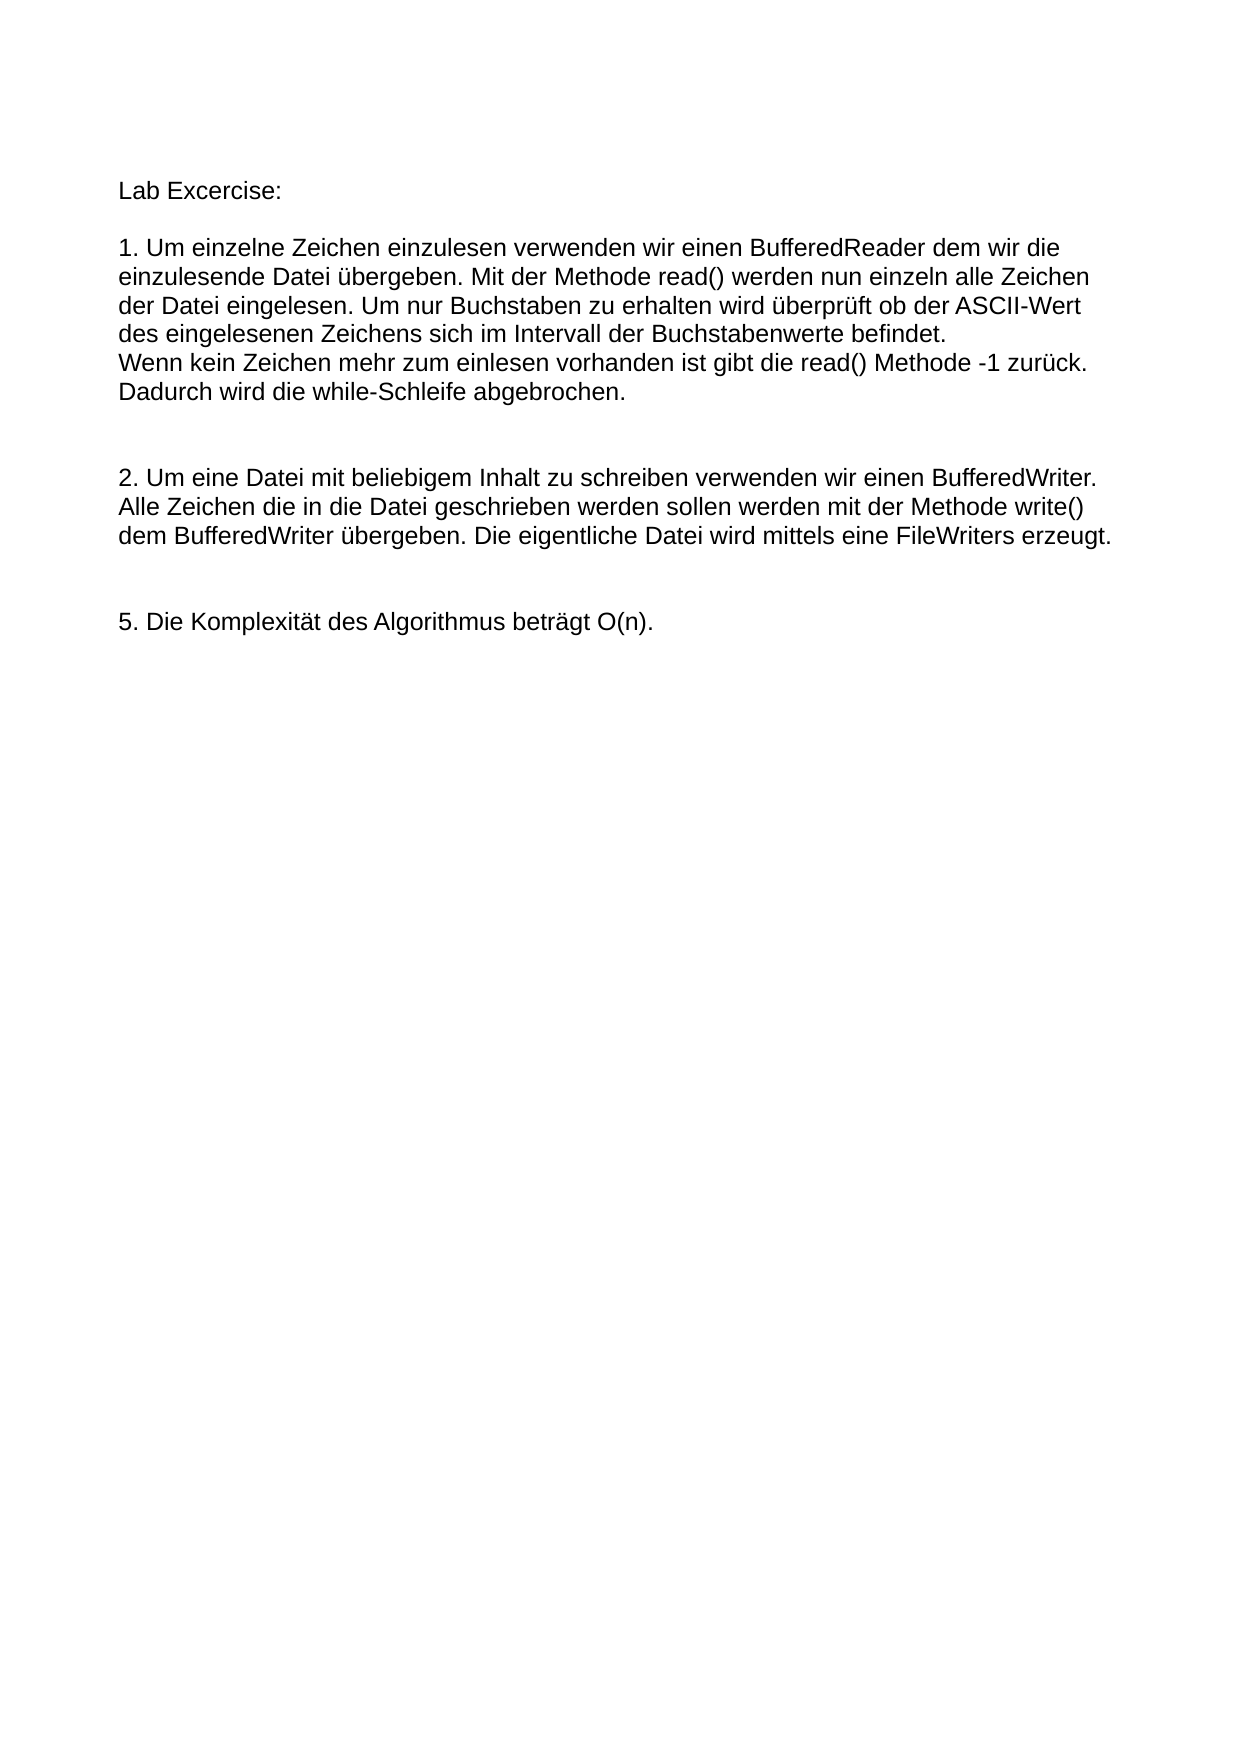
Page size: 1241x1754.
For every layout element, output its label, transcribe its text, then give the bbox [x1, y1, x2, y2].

text 1. Um einzelne Zeichen einzulesen verwenden wir einen BufferedReader dem wir die einzulesende Datei übergeben. Mit der Methode read() werden nun einzeln alle Zeichen der Datei eingelesen. Um nur Buchstaben zu erhalten wird überprüft ob der ASCII-Wert des eingelesenen Zeichens sich im Intervall der Buchstabenwerte befindet. [118, 233, 1122, 348]
text 2. Um eine Datei mit beliebigem Inhalt zu schreiben verwenden wir einen BufferedWriter. Alle Zeichen die in die Datei geschrieben werden sollen werden mit der Methode write() dem BufferedWriter übergeben. Die eigentliche Datei wird mittels eine FileWriters erzeugt. [118, 463, 1122, 549]
text Lab Excercise: [118, 176, 1122, 204]
text Wenn kein Zeichen mehr zum einlesen vorhanden ist gibt die read() Methode -1 zurück. Dadurch wird die while-Schleife abgebrochen. [118, 348, 1122, 406]
text 5. Die Komplexität des Algorithmus beträgt O(n). [118, 607, 1122, 636]
